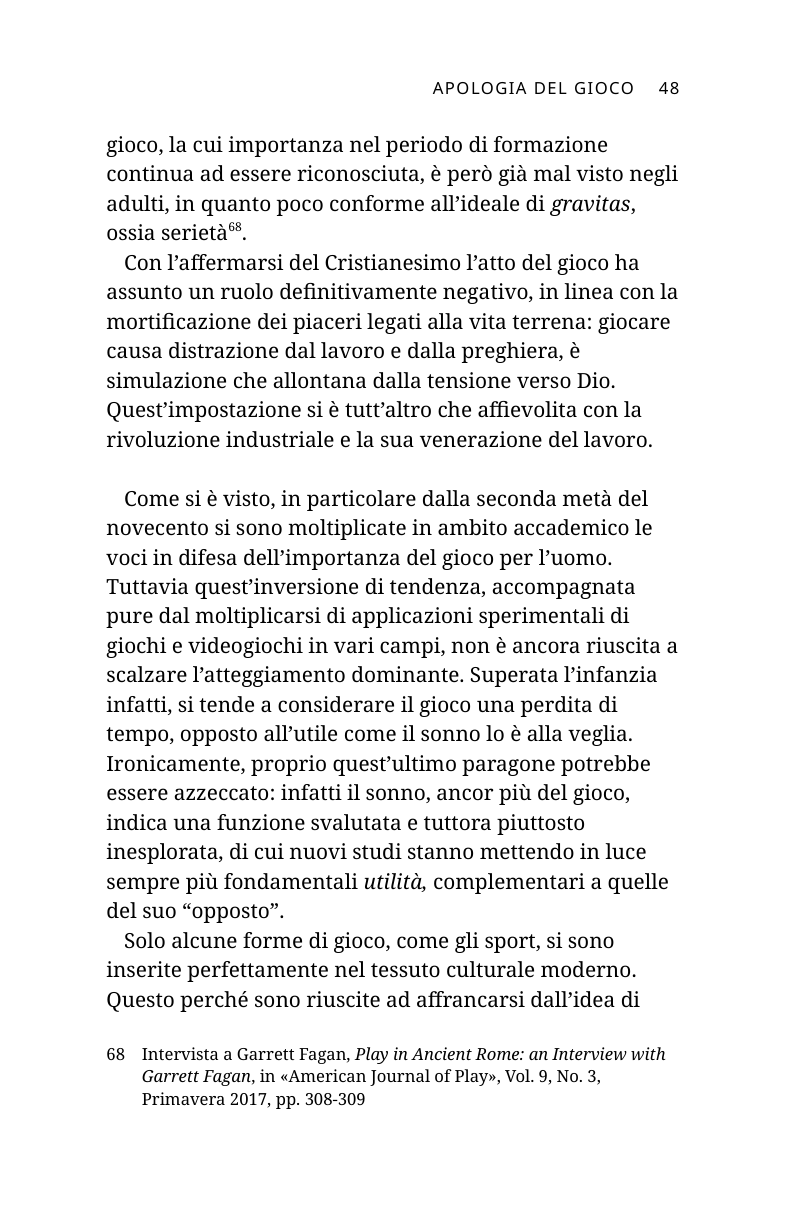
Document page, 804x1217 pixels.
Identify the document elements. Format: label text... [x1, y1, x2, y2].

text Intervista a Garrett Fagan, Play in Ancient Rome: an Interview with Garrett Fagan, in «American Journal of Play», Vol. 9, No. 3, Primavera 2017, pp. 308-309 [106, 1042, 679, 1110]
text Con l’affermarsi del Cristianesimo l’atto del gioco ha assunto un ruolo definitivamente negativo, in linea con la mortificazione dei piaceri legati alla vita terrena: giocare causa distrazione dal lavoro e dalla preghiera, è simulazione che allontana dalla tensione verso Dio. Quest’impostazione si è tutt’altro che affievolita con la rivoluzione industriale e la sua venerazione del lavoro. [106, 247, 679, 453]
text gioco, la cui importanza nel periodo di formazione continua ad essere riconosciuta, è però già mal visto negli adulti, in quanto poco conforme all’ideale di gravitas, ossia serietà. [106, 129, 679, 247]
text Solo alcune forme di gioco, come gli sport, si sono inserite perfettamente nel tessuto culturale moderno. Questo perché sono riuscite ad affrancarsi dall’idea di [106, 925, 679, 1013]
text Come si è visto, in particolare dalla seconda metà del novecento si sono moltiplicate in ambito accademico le voci in difesa dell’importanza del gioco per l’uomo. Tuttavia quest’inversione di tendenza, accompagnata pure dal moltiplicarsi di applicazioni sperimentali di giochi e videogiochi in vari campi, non è ancora riuscita a scalzare l’atteggiamento dominante. Superata l’infanzia infatti, si tende a considerare il gioco una perdita di tempo, opposto all’utile come il sonno lo è alla veglia. Ironicamente, proprio quest’ultimo paragone potrebbe essere azzeccato: infatti il sonno, ancor più del gioco, indica una funzione svalutata e tuttora piuttosto inesplorata, di cui nuovi studi stanno mettendo in luce sempre più fondamentali utilità, complementari a quelle del suo “opposto”. [106, 483, 679, 925]
